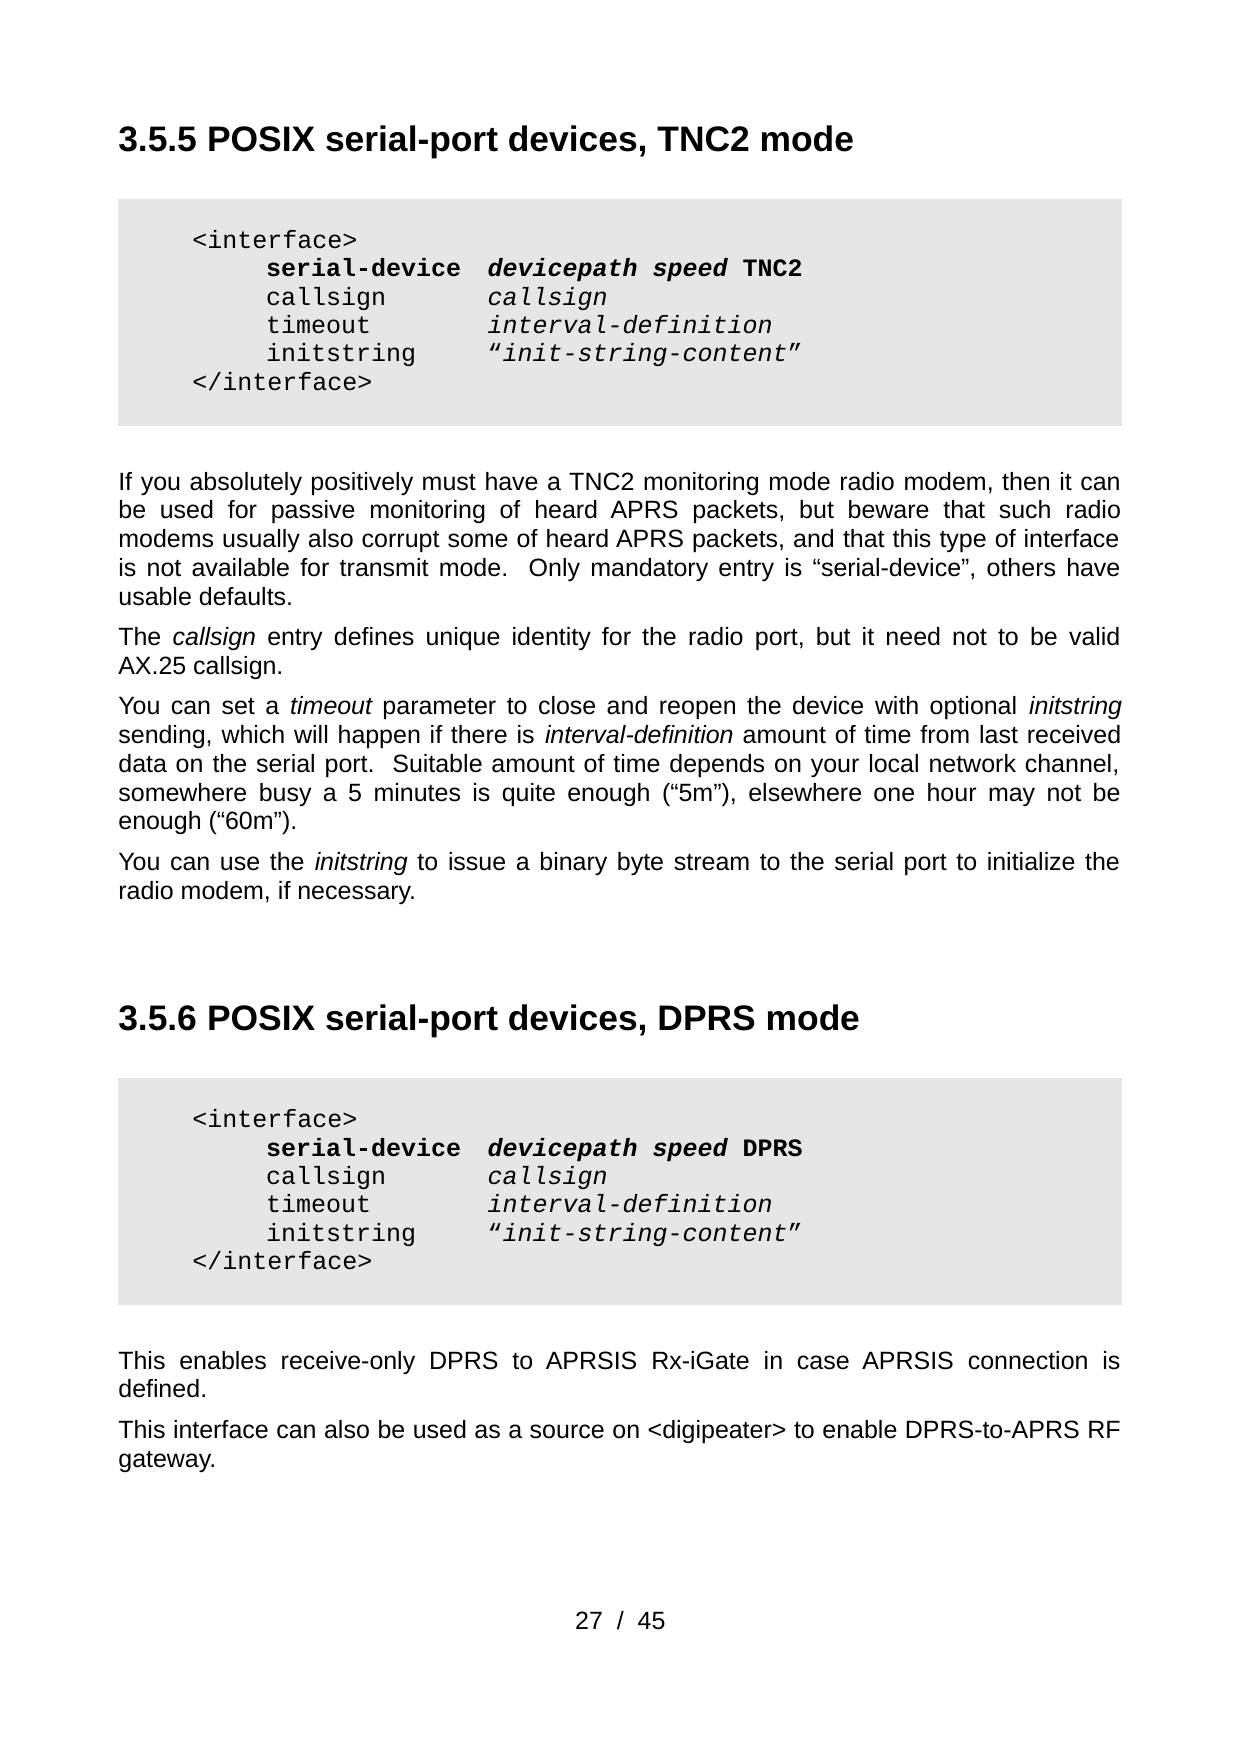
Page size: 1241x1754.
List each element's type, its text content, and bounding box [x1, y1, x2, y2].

text </interface> [118, 369, 1122, 398]
subtitle POSIX serial-port devices, TNC2 mode [118, 118, 1122, 159]
text This interface can also be used as a source on <digipeater> to enable DPRS-to-APRS RF gateway. [118, 1415, 1122, 1472]
text </interface> [118, 1248, 1122, 1277]
text timeout interval-definition [118, 313, 1122, 341]
text initstring “init-string-content” [118, 1220, 1122, 1248]
text callsign callsign [118, 1163, 1122, 1192]
text You can set a timeout parameter to close and reopen the device with optional initstring sending, which will happen if there is interval-definition amount of time from last received data on the serial port. Suitable amount of time depends on your local network channel, somewhere busy a 5 minutes is quite enough (“5m”), elsewhere one hour may not be enough (“60m”). [118, 691, 1122, 835]
text serial-device devicepath speed TNC2 [118, 256, 1122, 284]
subtitle POSIX serial-port devices, DPRS mode [118, 997, 1122, 1038]
text callsign callsign [118, 284, 1122, 313]
text <interface> [118, 1107, 1122, 1135]
text If you absolutely positively must have a TNC2 monitoring mode radio modem, then it can be used for passive monitoring of heard APRS packets, but beware that such radio modems usually also corrupt some of heard APRS packets, and that this type of interface is not available for transmit mode. Only mandatory entry is “serial-device”, others have usable defaults. [118, 467, 1122, 610]
text initstring “init-string-content” [118, 341, 1122, 369]
text serial-device devicepath speed DPRS [118, 1135, 1122, 1163]
text timeout interval-definition [118, 1192, 1122, 1220]
text This enables receive-only DPRS to APRSIS Rx-iGate in case APRSIS connection is defined. [118, 1346, 1122, 1403]
text The callsign entry defines unique identity for the radio port, but it need not to be valid AX.25 callsign. [118, 622, 1122, 679]
text <interface> [118, 228, 1122, 256]
text You can use the initstring to issue a binary byte stream to the serial port to initialize the radio modem, if necessary. [118, 847, 1122, 904]
